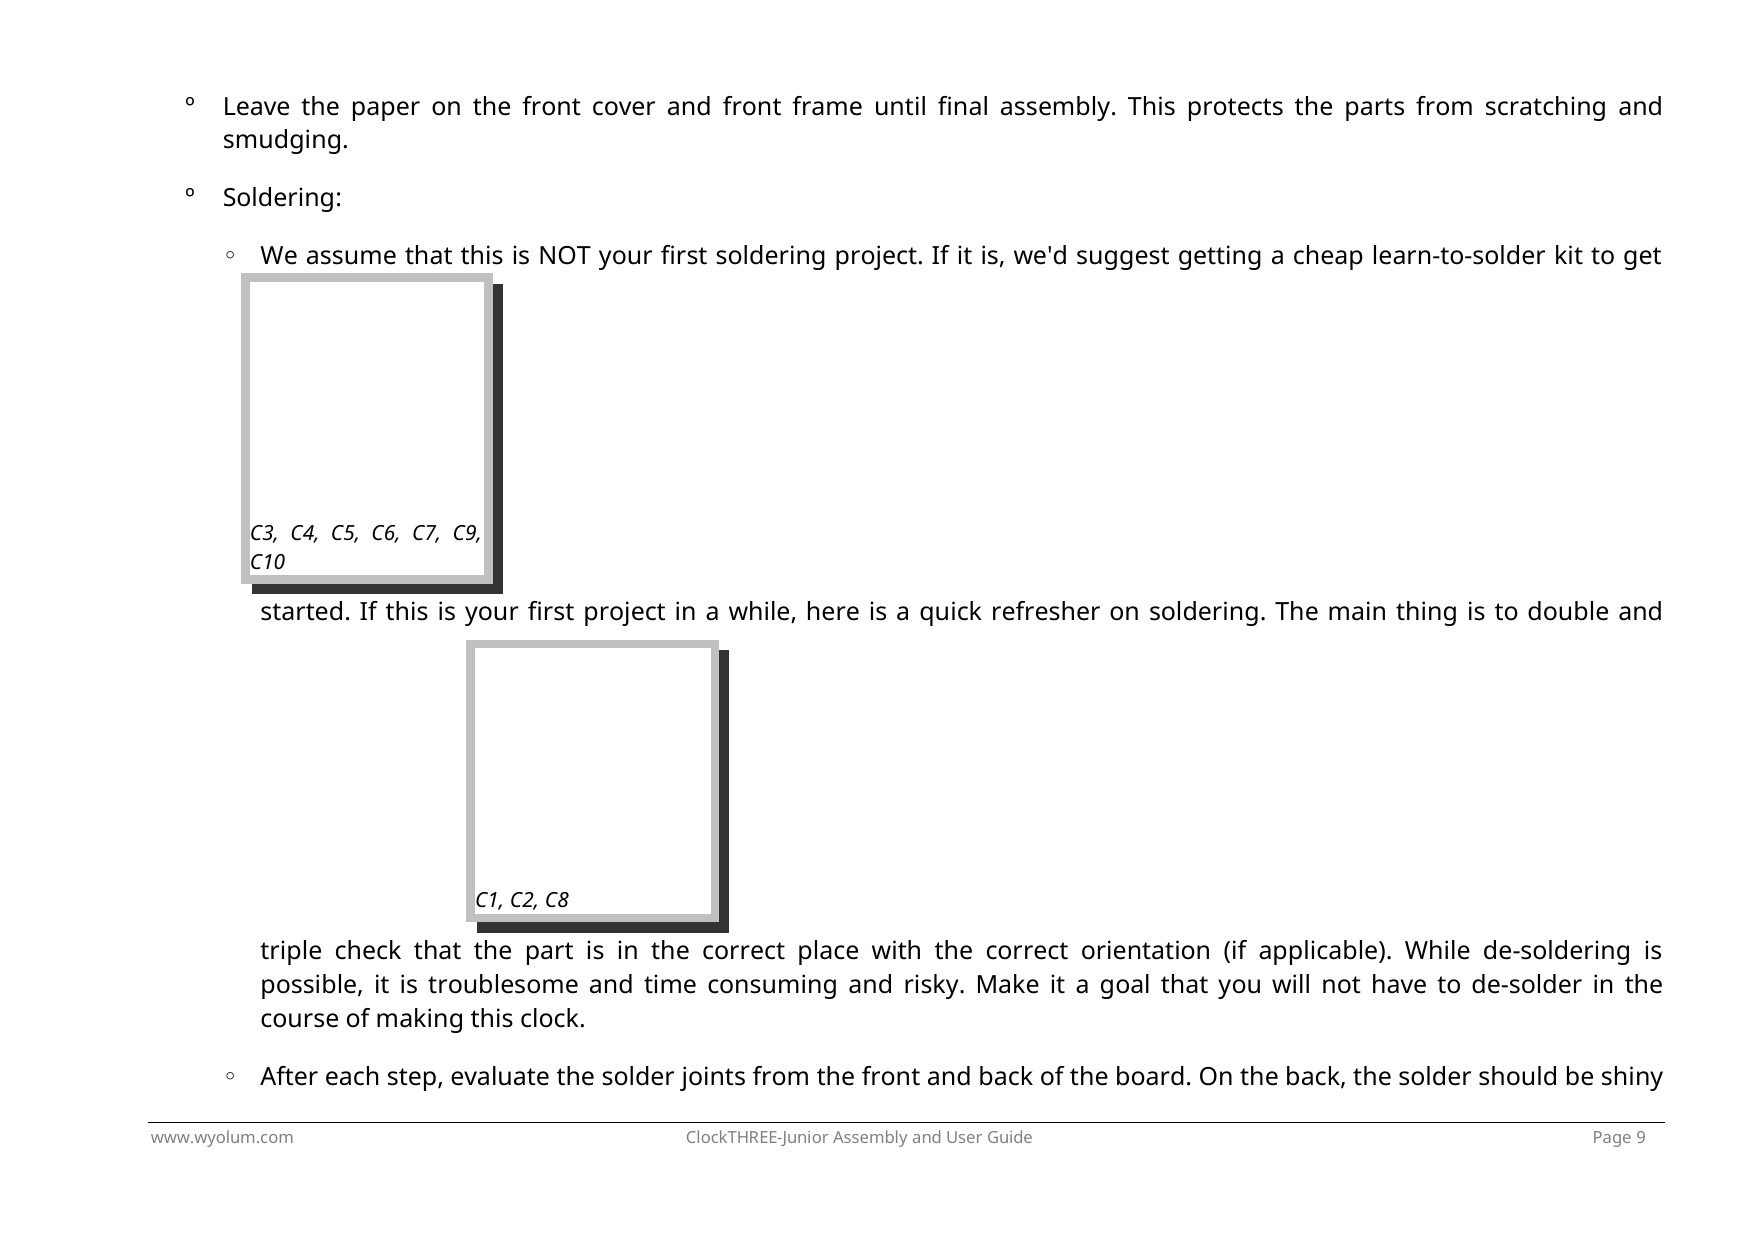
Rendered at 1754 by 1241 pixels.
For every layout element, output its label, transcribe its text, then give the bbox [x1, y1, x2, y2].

list After each step, evaluate the solder joints from the front and back of the board. On the back, the solder should be shiny [223, 1058, 1665, 1092]
list Leave the paper on the front cover and front frame until final assembly. This protects the parts from scratching and smudging. [185, 88, 1665, 156]
text C3, C4, C5, C6, C7, C9, C10 [250, 282, 484, 575]
text C1, C2, C8 [475, 648, 710, 914]
list We assume that this is NOT your first soldering project. If it is, we'd suggest getting a cheap learn-to-solder kit to get started. If this is your first project in a while, here is a quick refresher on soldering. The main thing is to double and triple check that the part is in the correct place with the correct orientation (if applicable). While de-soldering is possible, it is troublesome and time consuming and risky. Make it a goal that you will not have to de-solder in the course of making this clock. [223, 238, 1665, 1034]
list Soldering: [185, 180, 1665, 214]
